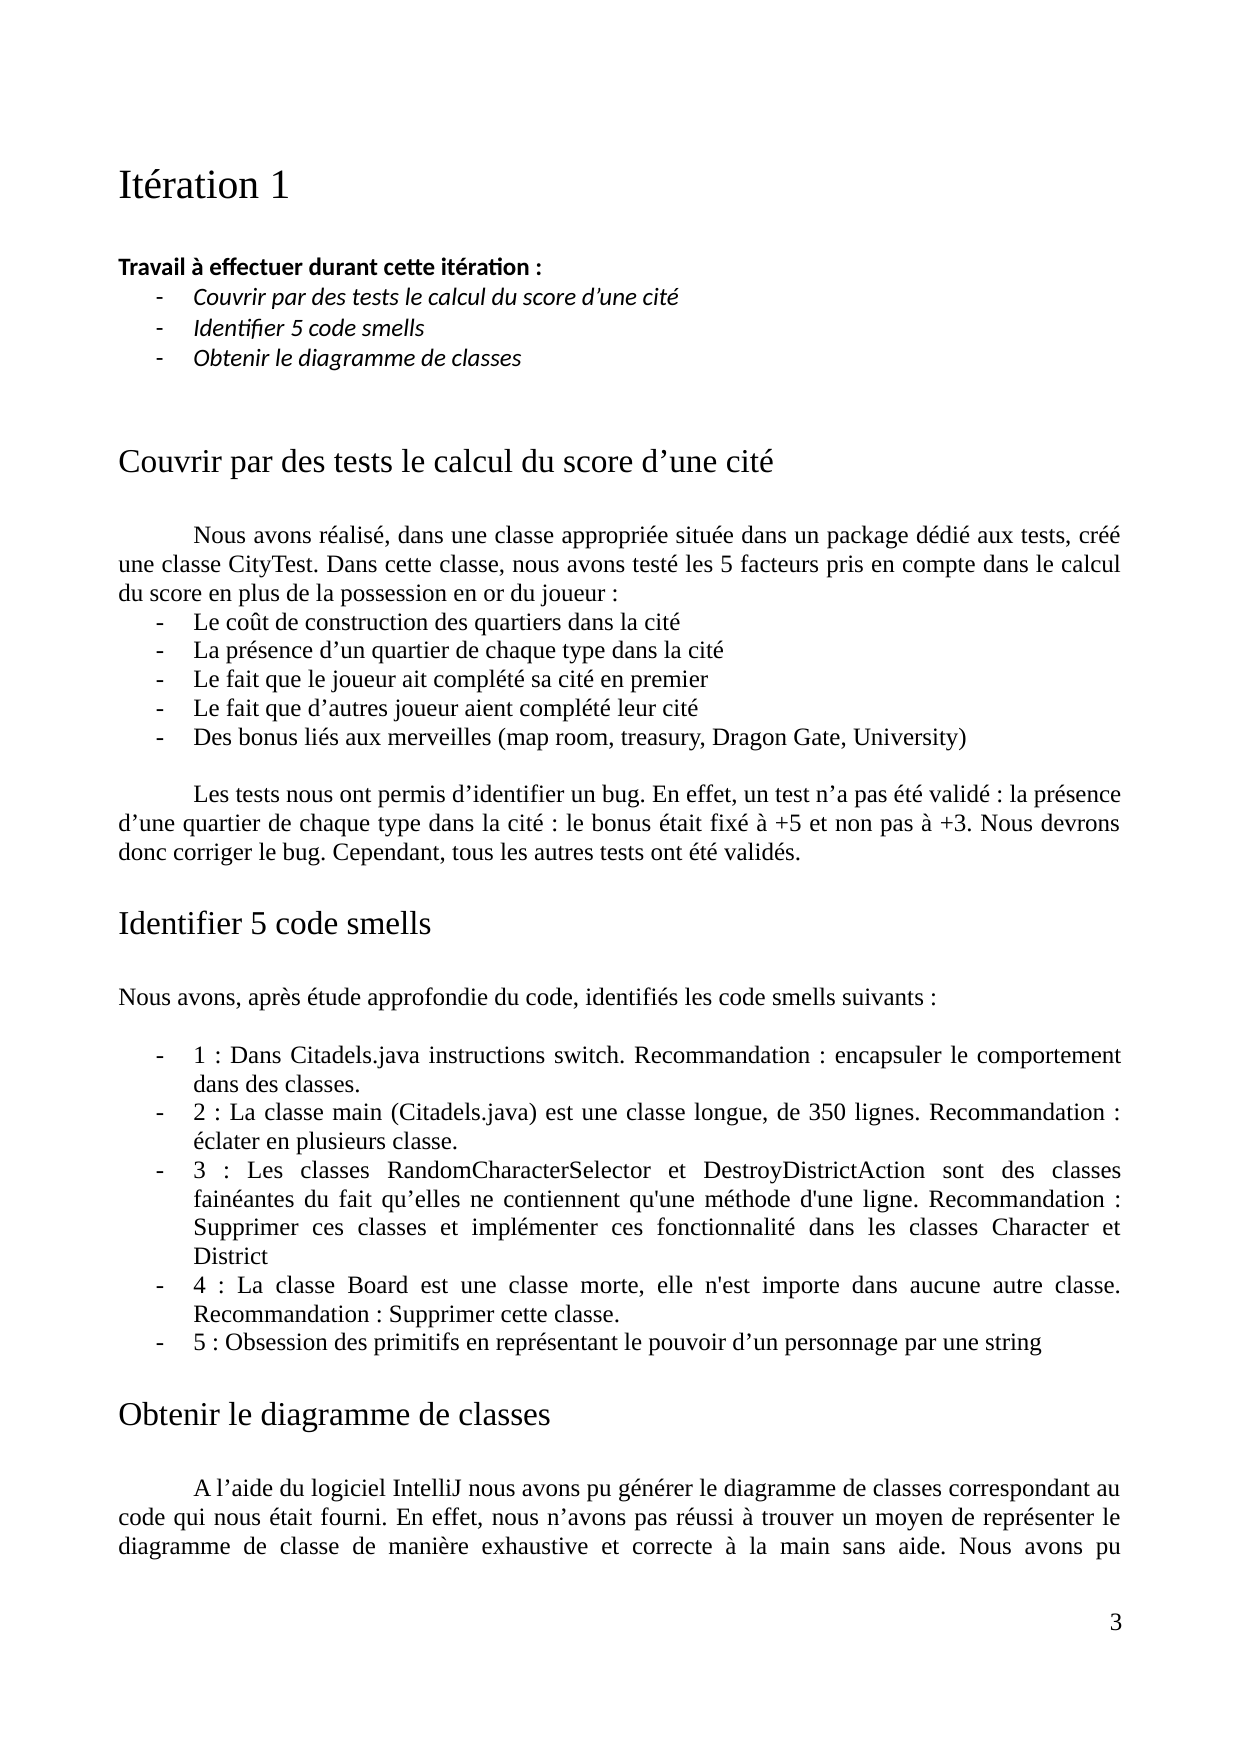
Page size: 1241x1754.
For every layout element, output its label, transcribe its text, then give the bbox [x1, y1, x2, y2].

list Le coût de construction des quartiers dans la cité [156, 607, 1122, 635]
text Les tests nous ont permis d’identifier un bug. En effet, un test n’a pas été validé : la présence d’une quartier de chaque type dans la cité : le bonus était fixé à +5 et non pas à +3. Nous devrons donc corriger le bug. Cependant, tous les autres tests ont été validés. [118, 779, 1122, 865]
list 1 : Dans Citadels.java instructions switch. Recommandation : encapsuler le comportement dans des classes. [156, 1040, 1122, 1097]
subtitle Itération 1 [118, 160, 1122, 208]
list 3 : Les classes RandomCharacterSelector et DestroyDistrictAction sont des classes fainéantes du fait qu’elles ne contiennent qu'une méthode d'une ligne. Recommandation : Supprimer ces classes et implémenter ces fonctionnalité dans les classes Character et District [156, 1155, 1122, 1270]
subtitle Couvrir par des tests le calcul du score d’une cité [118, 441, 1122, 479]
text Nous avons réalisé, dans une classe appropriée située dans un package dédié aux tests, créé une classe CityTest. Dans cette classe, nous avons testé les 5 facteurs pris en compte dans le calcul du score en plus de la possession en or du joueur : [118, 520, 1122, 607]
list 2 : La classe main (Citadels.java) est une classe longue, de 350 lignes. Recommandation : éclater en plusieurs classe. [156, 1097, 1122, 1155]
list Des bonus liés aux merveilles (map room, treasury, Dragon Gate, University) [156, 722, 1122, 750]
text Travail à effectuer durant cette itération : [118, 251, 1122, 281]
list La présence d’un quartier de chaque type dans la cité [156, 635, 1122, 664]
text Nous avons, après étude approfondie du code, identifiés les code smells suivants : [118, 982, 1122, 1011]
subtitle Identifier 5 code smells [118, 903, 1122, 941]
list Le fait que le joueur ait complété sa cité en premier [156, 664, 1122, 693]
subtitle Obtenir le diagramme de classes [118, 1394, 1122, 1432]
list Couvrir par des tests le calcul du score d’une cité [156, 281, 1122, 312]
list 5 : Obsession des primitifs en représentant le pouvoir d’un personnage par une string [156, 1327, 1122, 1356]
list Identifier 5 code smells [156, 312, 1122, 342]
list Le fait que d’autres joueur aient complété leur cité [156, 693, 1122, 722]
text A l’aide du logiciel IntelliJ nous avons pu générer le diagramme de classes correspondant au code qui nous était fourni. En effet, nous n’avons pas réussi à trouver un moyen de représenter le diagramme de classe de manière exhaustive et correcte à la main sans aide. Nous avons pu [118, 1473, 1122, 1559]
list 4 : La classe Board est une classe morte, elle n'est importe dans aucune autre classe. Recommandation : Supprimer cette classe. [156, 1270, 1122, 1327]
list Obtenir le diagramme de classes [156, 342, 1122, 373]
